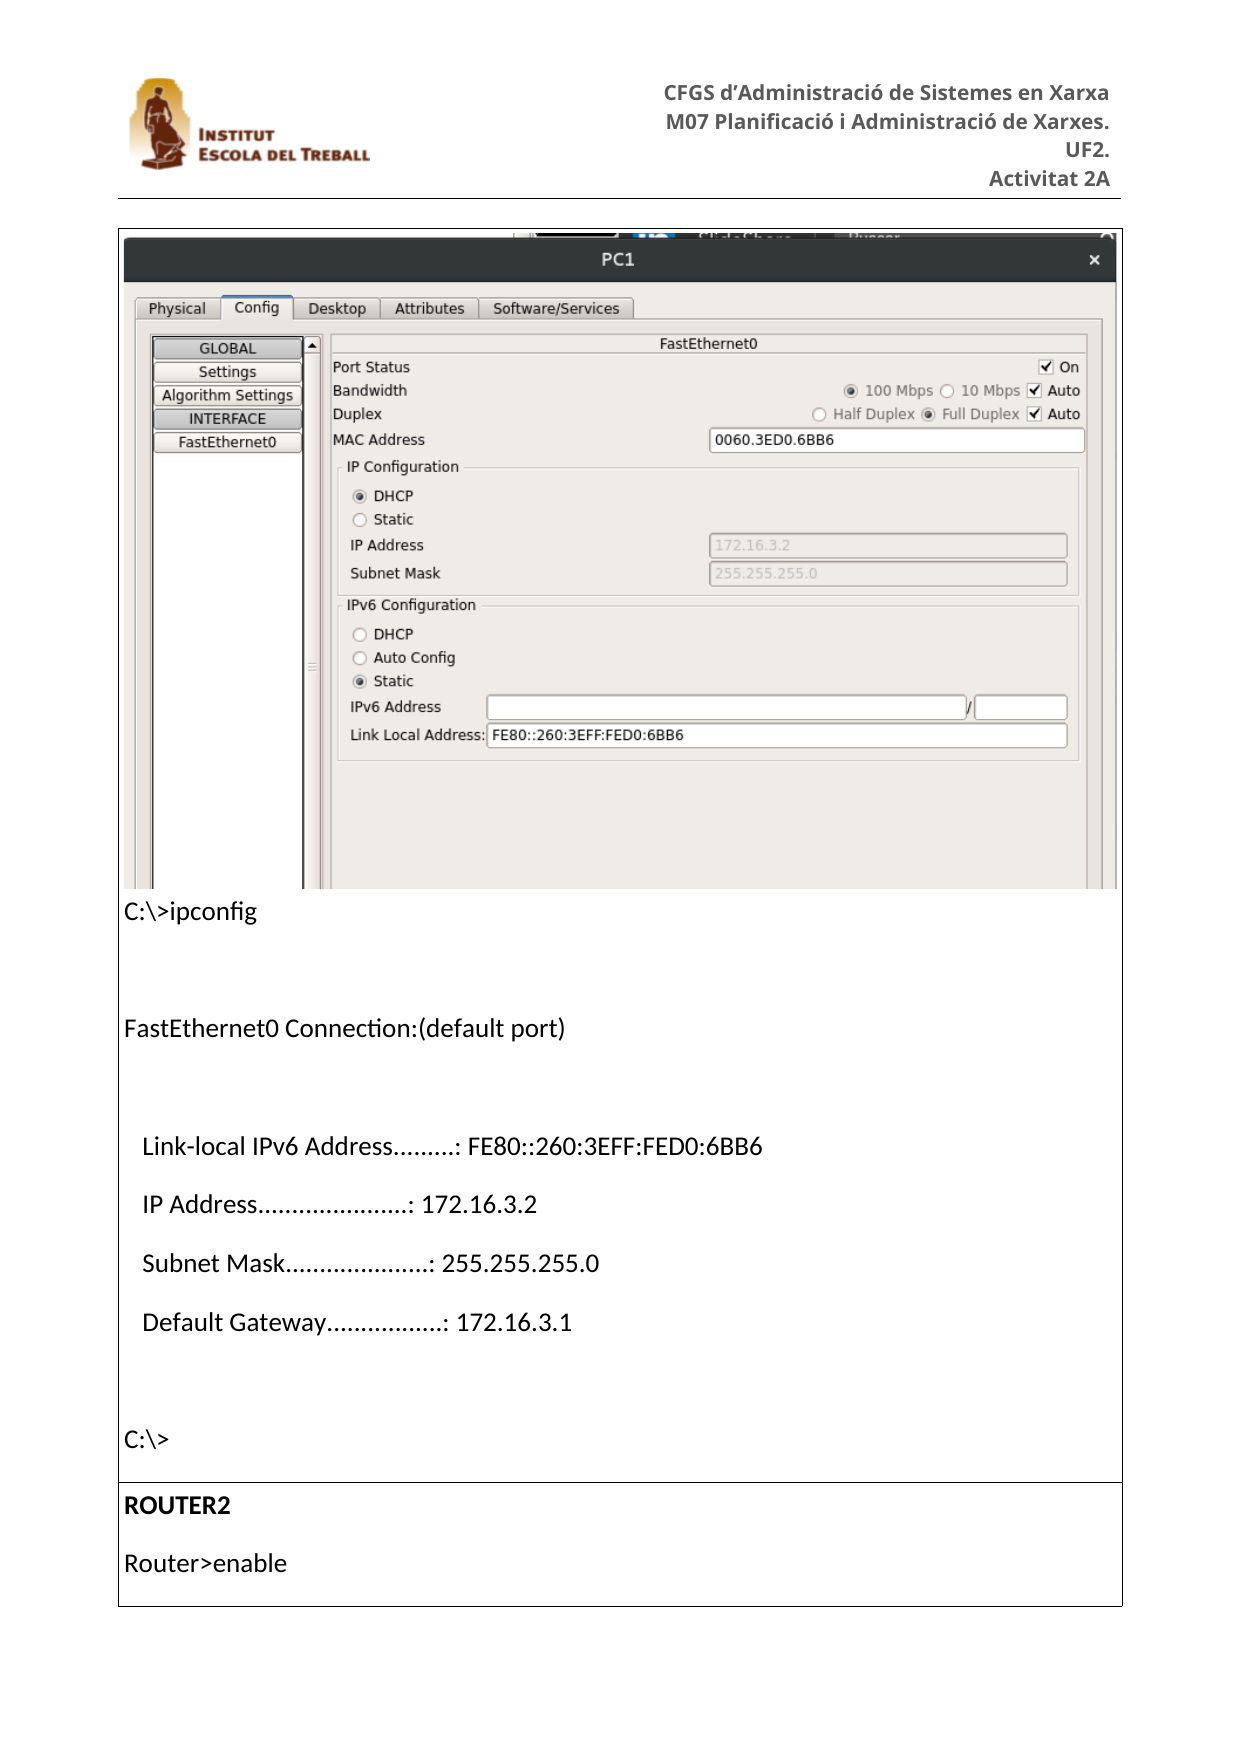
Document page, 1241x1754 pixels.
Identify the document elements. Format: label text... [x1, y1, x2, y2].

table_header ROUTER2 Router>enable [119, 1483, 1122, 1606]
table_cell C:\>ipconfig FastEthernet0 Connection:(default port) Link-local IPv6 Address.........: FE80::260:3EFF:FED0:6BB6 IP Address......................: 172.16.3.2 Subnet Mask.....................: 255.255.255.0 Default Gateway.................: 172.16.3.1 C:\> [119, 229, 1122, 1482]
picture [129, 78, 370, 170]
picture [123, 233, 1117, 889]
